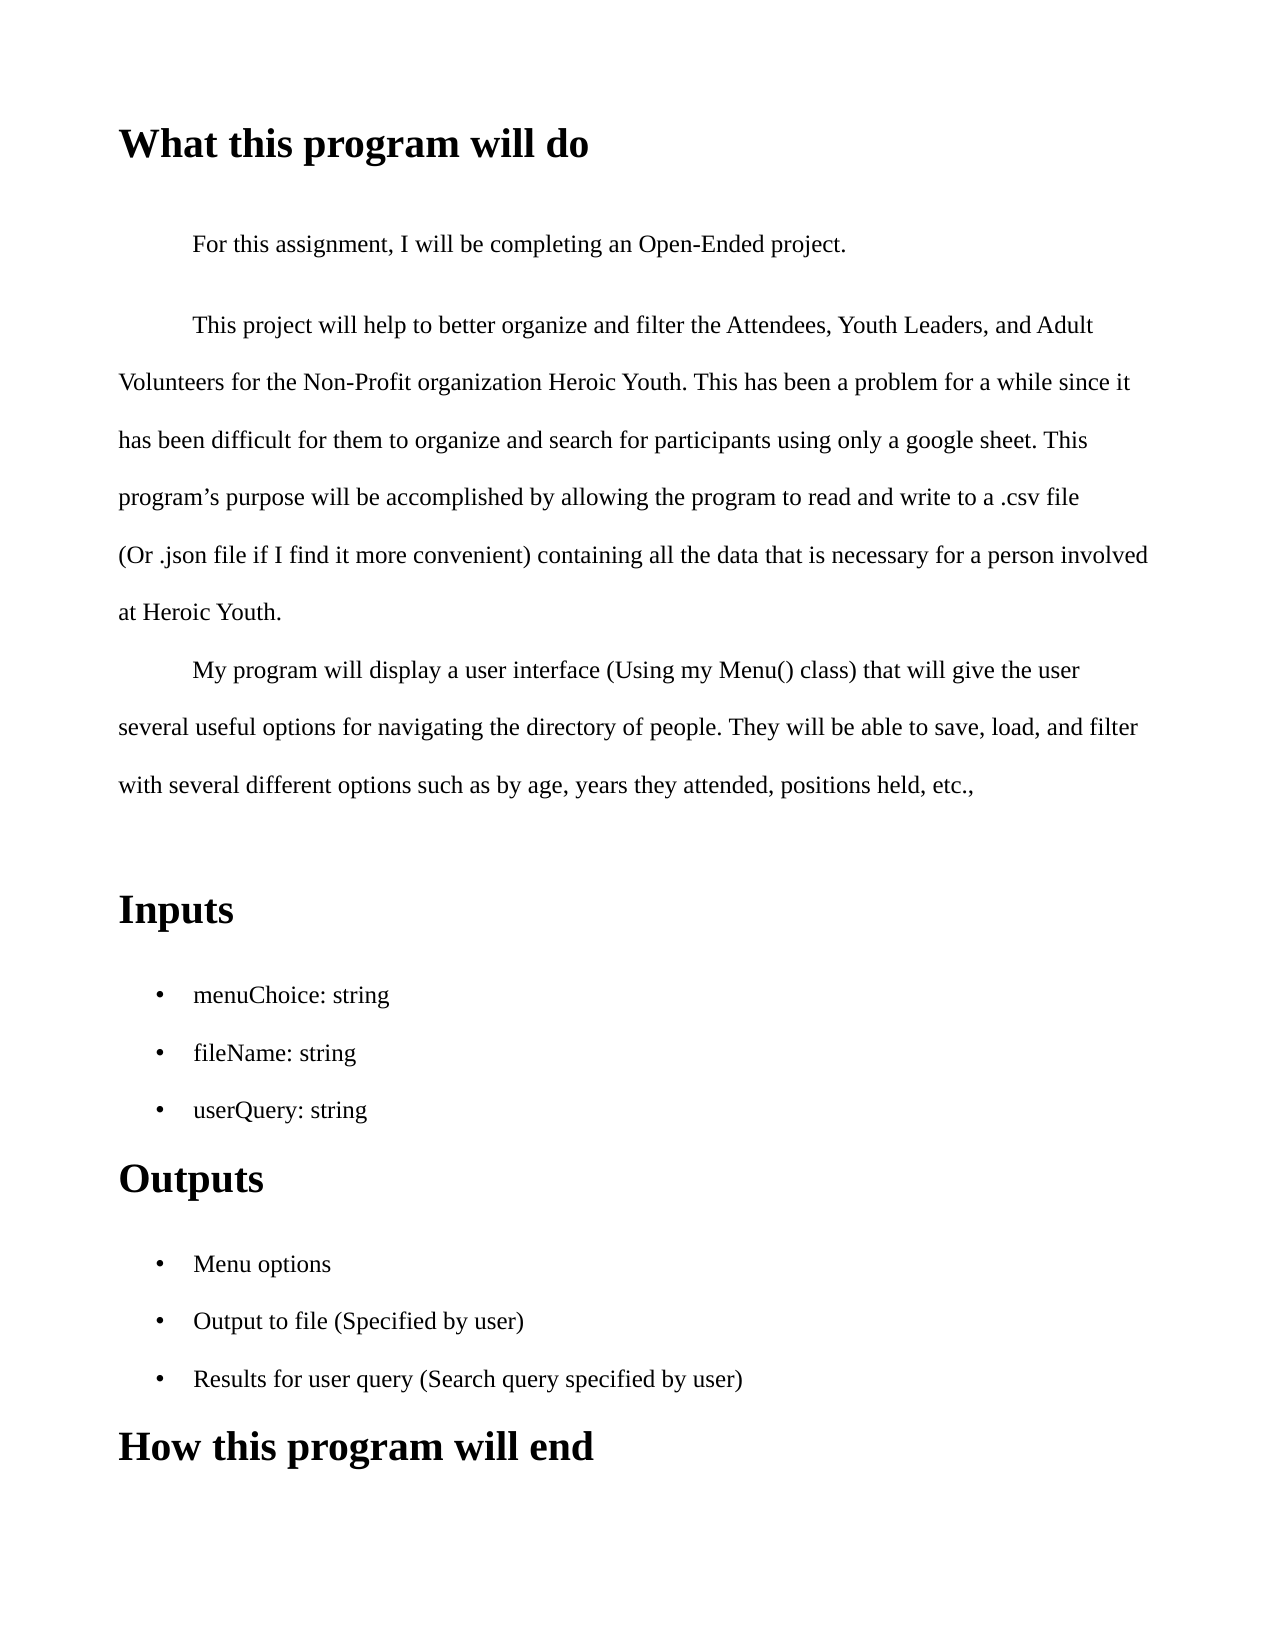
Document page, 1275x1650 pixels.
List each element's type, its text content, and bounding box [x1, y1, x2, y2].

text How this program will end [118, 1421, 1157, 1469]
text What this program will do [118, 118, 1157, 166]
list Menu options [156, 1249, 1157, 1278]
list fileName: string [156, 1038, 1157, 1067]
text Inputs [118, 885, 1157, 933]
list userQuery: string [156, 1096, 1157, 1124]
text This project will help to better organize and filter the Attendees, Youth Leaders, and Adult Volunteers for the Non-Profit organization Heroic Youth. This has been a problem for a while since it has been difficult for them to organize and search for participants using only a google sheet. This program’s purpose will be accomplished by allowing the program to read and write to a .csv file (Or .json file if I find it more convenient) containing all the data that is necessary for a person involved at Heroic Youth. [118, 310, 1157, 626]
text Outputs [118, 1153, 1157, 1201]
list Results for user query (Search query specified by user) [156, 1364, 1157, 1393]
text My program will display a user interface (Using my Menu() class) that will give the user several useful options for navigating the directory of people. They will be able to save, load, and filter with several different options such as by age, years they attended, positions held, etc., [118, 655, 1157, 798]
list menuChoice: string [156, 981, 1157, 1009]
text For this assignment, I will be completing an Open-Ended project. [118, 214, 1157, 262]
list Output to file (Specified by user) [156, 1306, 1157, 1335]
